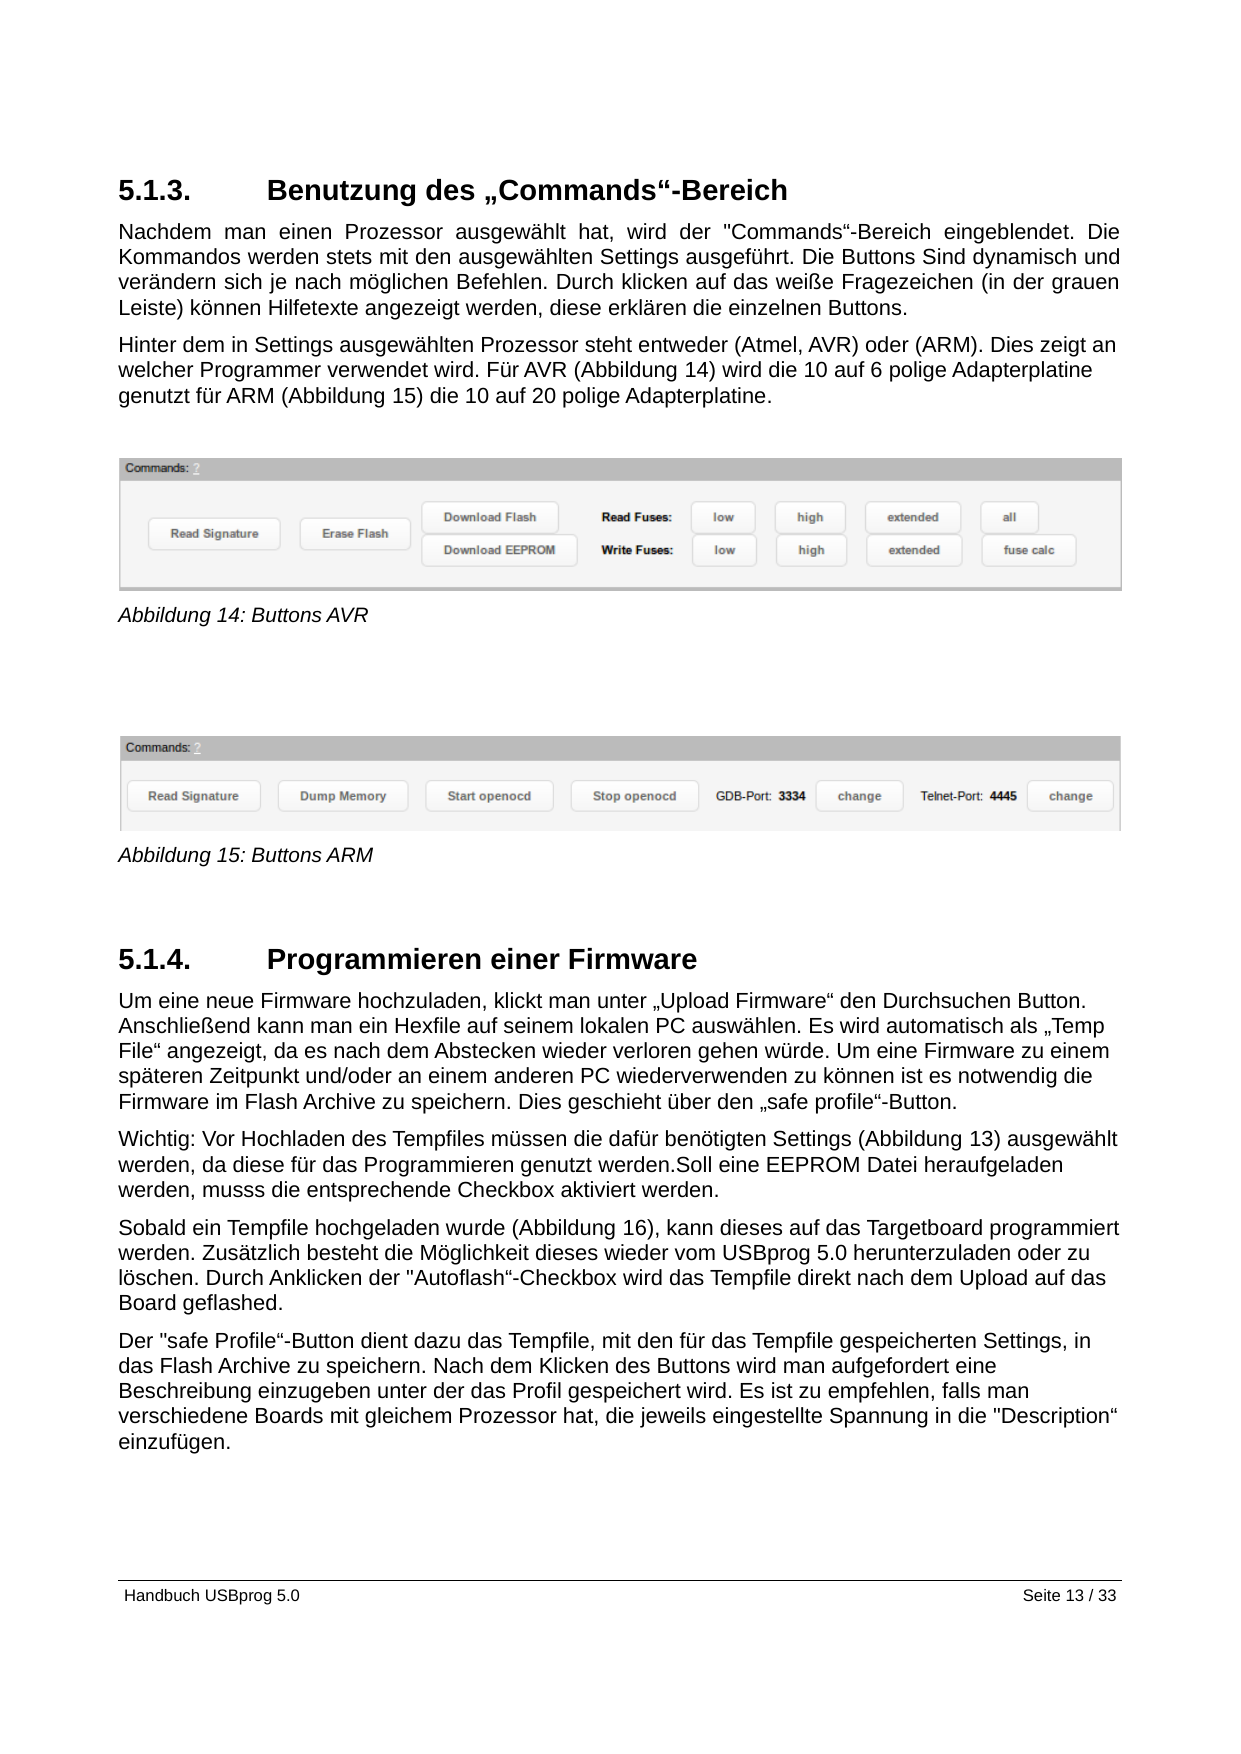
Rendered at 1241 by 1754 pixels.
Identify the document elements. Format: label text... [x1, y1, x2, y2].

text Hinter dem in Settings ausgewählten Prozessor steht entweder (Atmel, AVR) oder (ARM). Dies zeigt an welcher Programmer verwendet wird. Für AVR (Abbildung 14) wird die 10 auf 6 polige Adapterplatine genutzt für ARM (Abbildung 15) die 10 auf 20 polige Adapterplatine. [118, 332, 1122, 408]
subtitle Programmieren einer Firmware [118, 942, 1122, 975]
text Sobald ein Tempfile hochgeladen wurde (Abbildung 16), kann dieses auf das Targetboard programmiert werden. Zusätzlich besteht die Möglichkeit dieses wieder vom USBprog 5.0 herunterzuladen oder zu löschen. Durch Anklicken der "Autoflash“-Checkbox wird das Tempfile direkt nach dem Upload auf das Board geflashed. [118, 1214, 1122, 1315]
picture [118, 736, 1123, 831]
text Abbildung 15: Buttons ARM [118, 831, 1122, 866]
subtitle Benutzung des „Commands“-Bereich [118, 173, 1122, 206]
text Wichtig: Vor Hochladen des Tempfiles müssen die dafür benötigten Settings (Abbildung 13) ausgewählt werden, da diese für das Programmieren genutzt werden.Soll eine EEPROM Datei heraufgeladen werden, musss die entsprechende Checkbox aktiviert werden. [118, 1126, 1122, 1202]
text Abbildung 14: Buttons AVR [118, 591, 1122, 627]
text Der "safe Profile“-Button dient dazu das Tempfile, mit den für das Tempfile gespeicherten Settings, in das Flash Archive zu speichern. Nach dem Klicken des Buttons wird man aufgefordert eine Beschreibung einzugeben unter der das Profil gespeichert wird. Es ist zu empfehlen, falls man verschiedene Boards mit gleichem Prozessor hat, die jeweils eingestellte Spannung in die "Description“ einzufügen. [118, 1328, 1122, 1454]
text Nachdem man einen Prozessor ausgewählt hat, wird der "Commands“-Bereich eingeblendet. Die Kommandos werden stets mit den ausgewählten Settings ausgeführt. Die Buttons Sind dynamisch und verändern sich je nach möglichen Befehlen. Durch klicken auf das weiße Fragezeichen (in der grauen Leiste) können Hilfetexte angezeigt werden, diese erklären die einzelnen Buttons. [118, 219, 1122, 320]
picture [118, 458, 1122, 591]
text Um eine neue Firmware hochzuladen, klickt man unter „Upload Firmware“ den Durchsuchen Button. Anschließend kann man ein Hexfile auf seinem lokalen PC auswählen. Es wird automatisch als „Temp File“ angezeigt, da es nach dem Abstecken wieder verloren gehen würde. Um eine Firmware zu einem späteren Zeitpunkt und/oder an einem anderen PC wiederverwenden zu können ist es notwendig die Firmware im Flash Archive zu speichern. Dies geschieht über den „safe profile“-Button. [118, 988, 1122, 1114]
